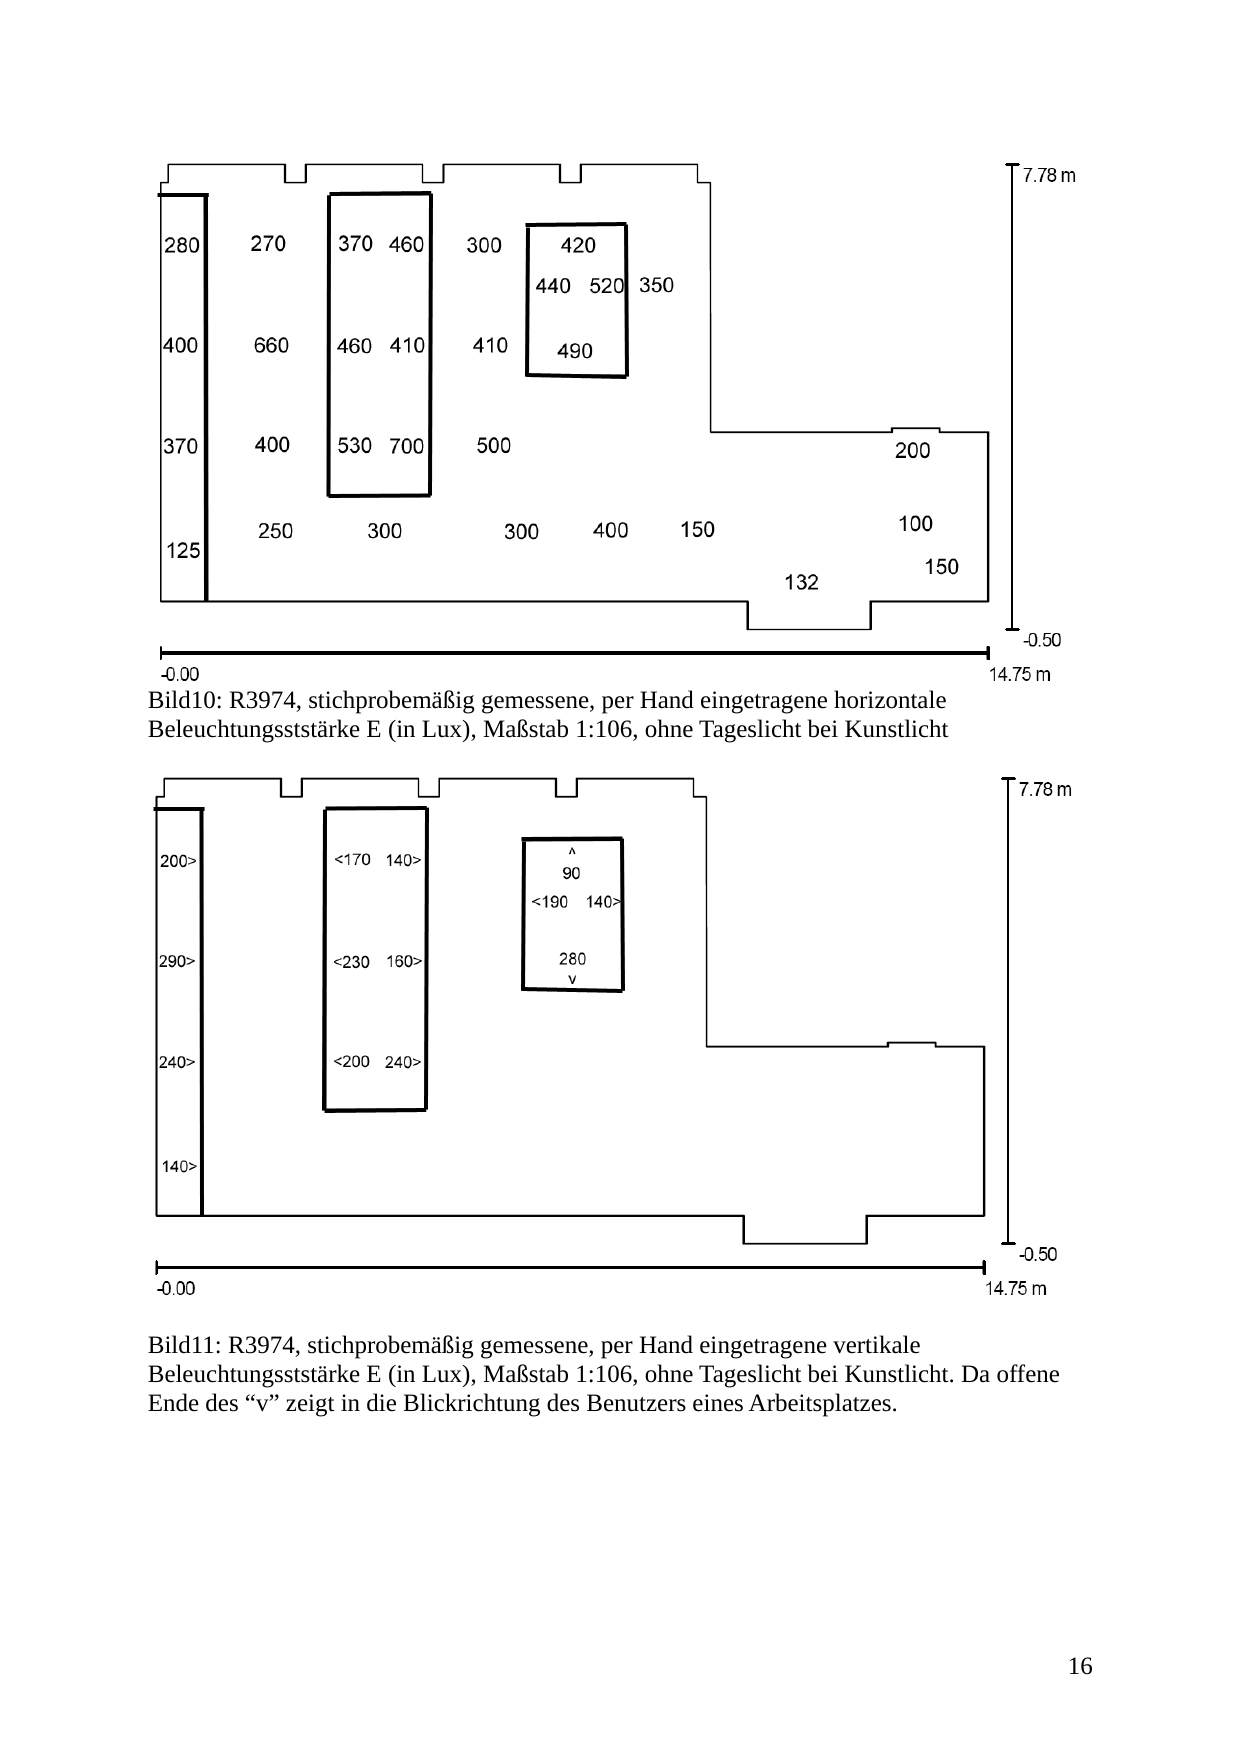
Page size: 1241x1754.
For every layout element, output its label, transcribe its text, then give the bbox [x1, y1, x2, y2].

picture [147, 147, 1078, 686]
picture [147, 771, 1074, 1302]
text Bild10: R3974, stichprobemäßig gemessene, per Hand eingetragene horizontale Beleuchtungsststärke E (in Lux), Maßstab 1:106, ohne Tageslicht bei Kunstlicht [148, 686, 1093, 743]
text Bild11: R3974, stichprobemäßig gemessene, per Hand eingetragene vertikale Beleuchtungsststärke E (in Lux), Maßstab 1:106, ohne Tageslicht bei Kunstlicht. Da offene Ende des “v” zeigt in die Blickrichtung des Benutzers eines Arbeitsplatzes. [148, 1330, 1093, 1417]
